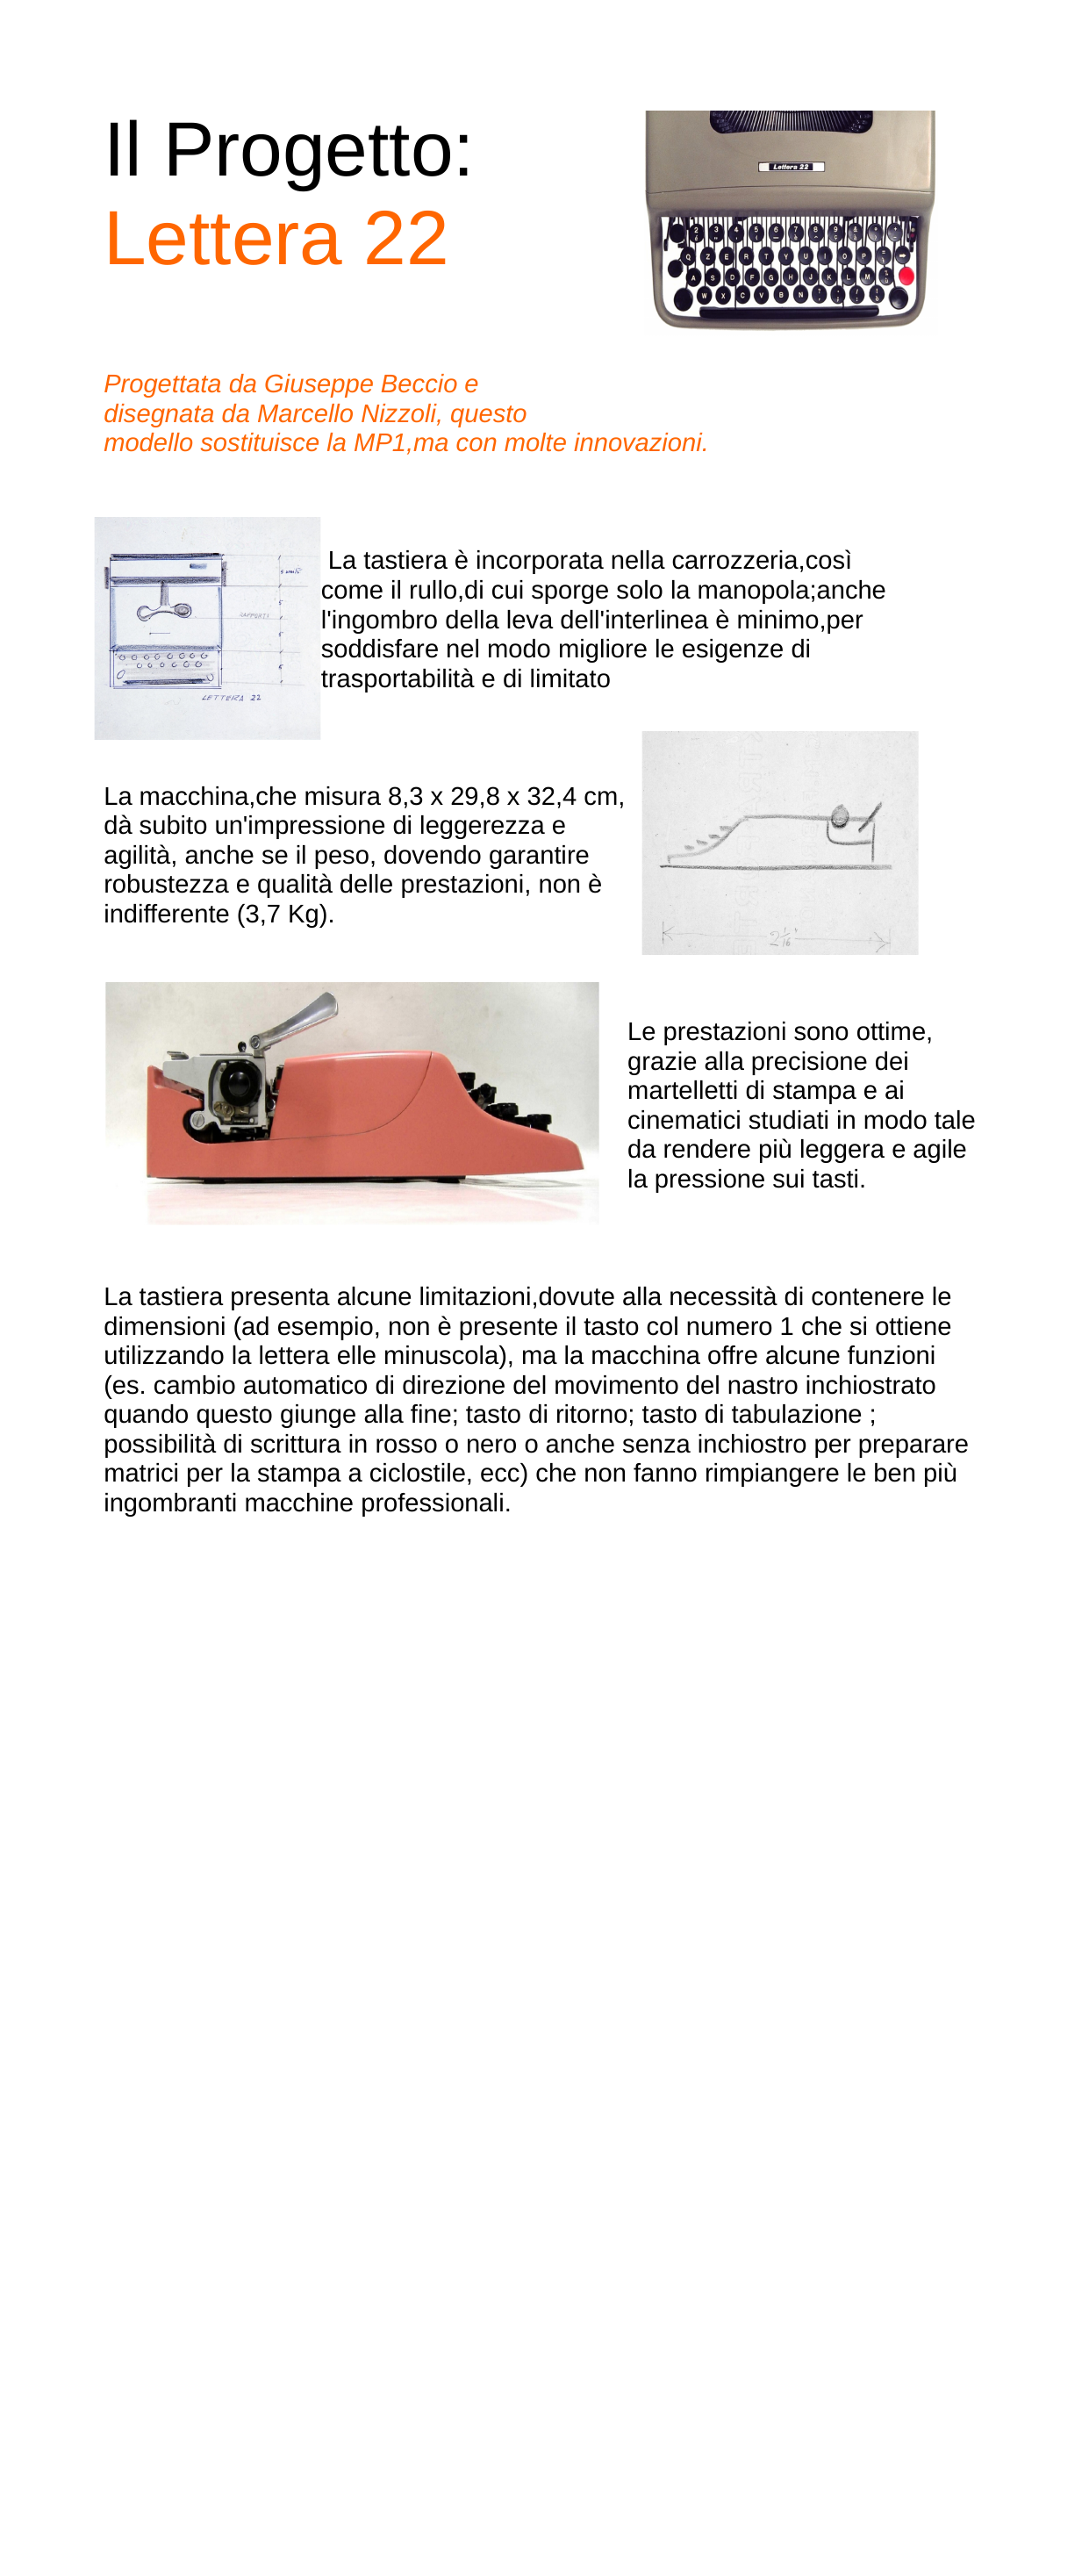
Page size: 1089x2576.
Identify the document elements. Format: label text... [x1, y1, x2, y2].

text cinematici studiati in modo tale [599, 1105, 985, 1134]
text La tastiera è incorporata nella carrozzeria,così [321, 545, 985, 575]
text [938, 192, 985, 280]
text dimensioni (ad esempio, non è presente il tasto col numero 1 che si ottiene [104, 1310, 985, 1340]
text Progettata da Giuseppe Beccio e [104, 369, 985, 398]
text [919, 781, 985, 810]
text indifferente (3,7 Kg). [104, 899, 641, 928]
text Lettera 22 [104, 192, 643, 280]
text modello sostituisce la MP1,ma con molte innovazioni. [104, 427, 985, 457]
picture [643, 111, 938, 336]
text Le prestazioni sono ottime, [599, 1016, 985, 1046]
text agilità, anche se il peso, dovendo garantire [104, 840, 641, 869]
text [919, 810, 985, 840]
text martelletti di stampa e ai [599, 1075, 985, 1105]
text disegnata da Marcello Nizzoli, questo [104, 398, 985, 427]
text ingombranti macchine professionali. [104, 1488, 985, 1517]
text Il Progetto: [104, 104, 985, 192]
text (es. cambio automatico di direzione del movimento del nastro inchiostrato [104, 1370, 985, 1399]
picture [105, 982, 599, 1225]
text l'ingombro della leva dell'interlinea è minimo,per [321, 604, 985, 634]
text [919, 840, 985, 869]
text come il rullo,di cui sporge solo la manopola;anche [321, 575, 985, 604]
text [919, 899, 985, 928]
text la pressione sui tasti. [599, 1164, 985, 1193]
text soddisfare nel modo migliore le esigenze di [321, 634, 985, 664]
picture [94, 517, 321, 740]
picture [641, 731, 919, 955]
text dà subito un'impressione di leggerezza e [104, 810, 641, 840]
text La tastiera presenta alcune limitazioni,dovute alla necessità di contenere le [104, 1281, 985, 1310]
text utilizzando la lettera elle minuscola), ma la macchina offre alcune funzioni [104, 1340, 985, 1370]
text quando questo giunge alla fine; tasto di ritorno; tasto di tabulazione ; [104, 1399, 985, 1429]
text [919, 869, 985, 899]
text grazie alla precisione dei [599, 1046, 985, 1075]
text robustezza e qualità delle prestazioni, non è [104, 869, 641, 899]
text matrici per la stampa a ciclostile, ecc) che non fanno rimpiangere le ben più [104, 1458, 985, 1488]
text da rendere più leggera e agile [599, 1134, 985, 1164]
text La macchina,che misura 8,3 x 29,8 x 32,4 cm, [104, 781, 641, 810]
text possibilità di scrittura in rosso o nero o anche senza inchiostro per preparare [104, 1429, 985, 1458]
text trasportabilità e di limitato [321, 664, 985, 692]
